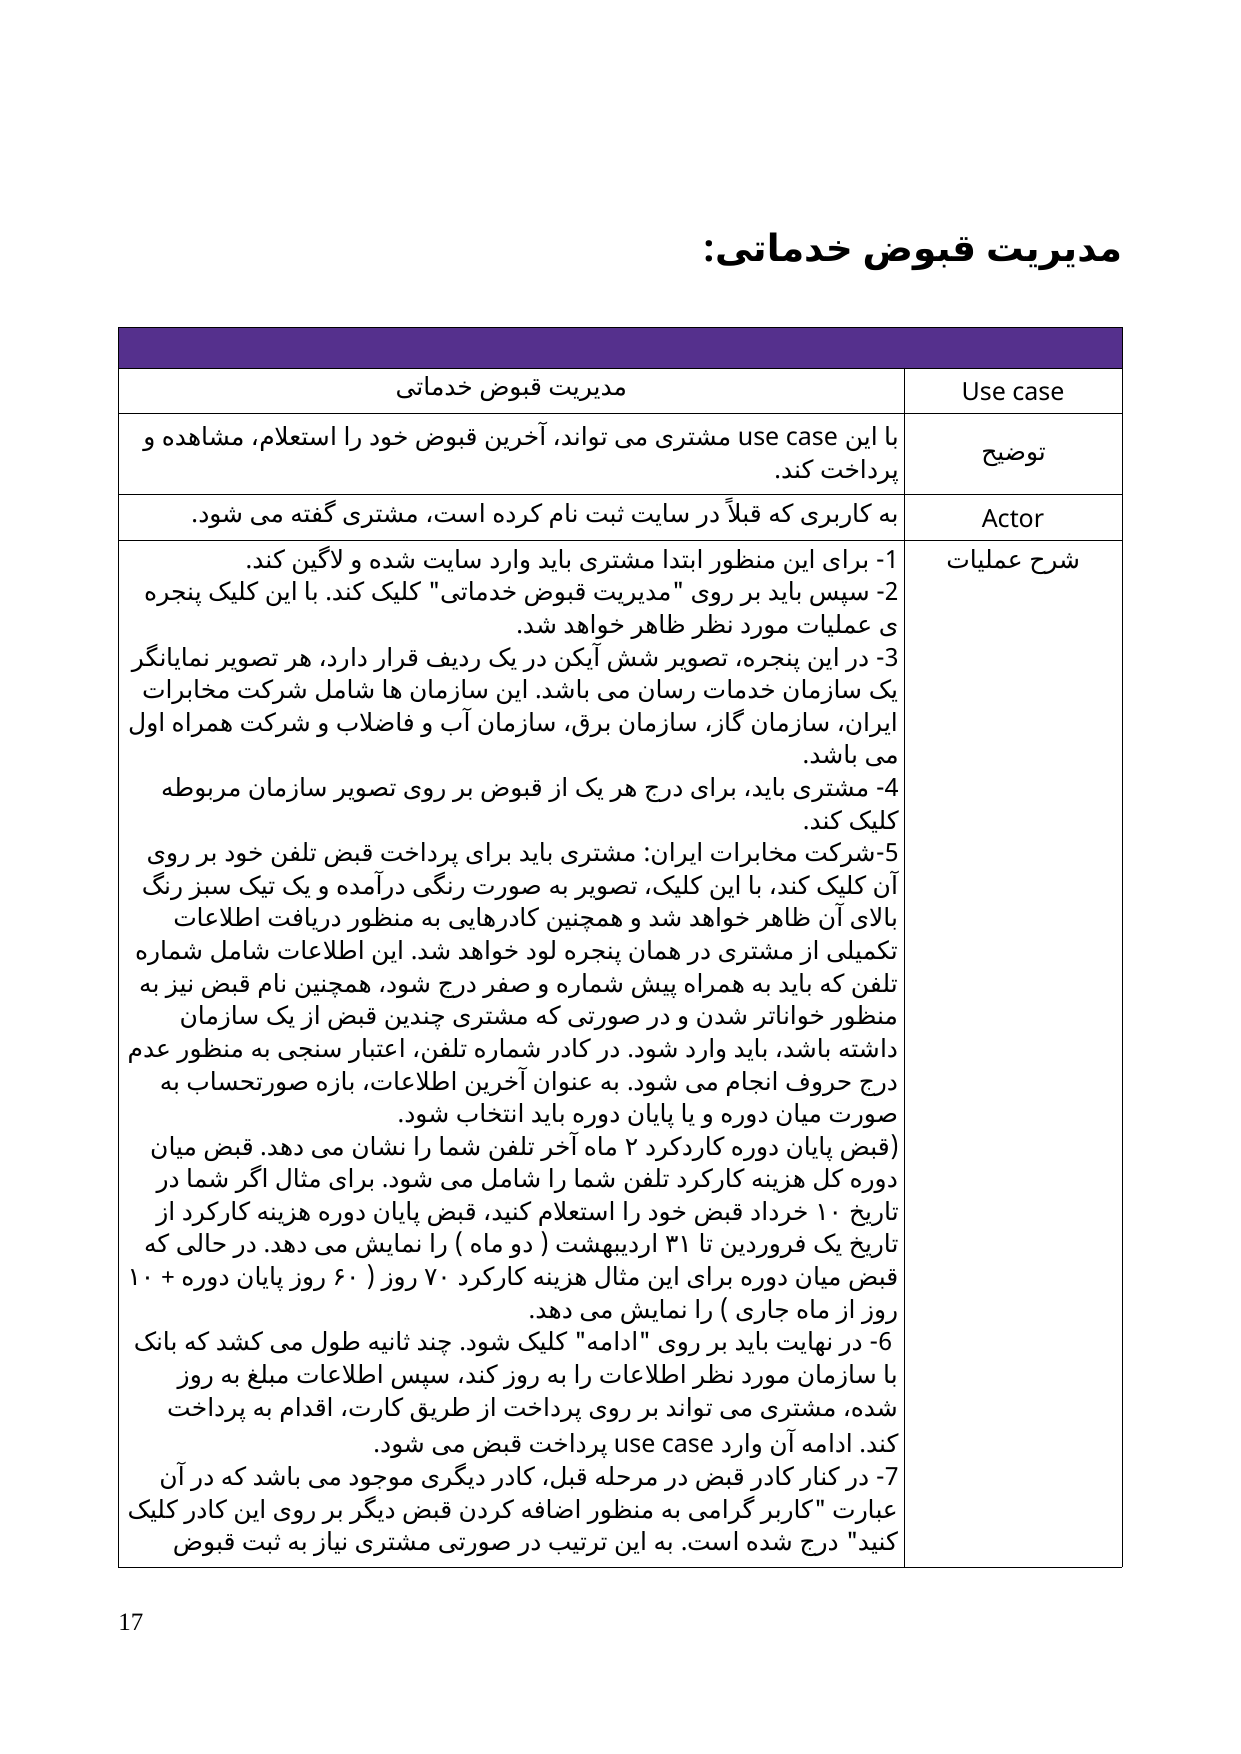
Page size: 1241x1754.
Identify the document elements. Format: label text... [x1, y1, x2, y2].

text مدیریت قبوض خدماتی: [118, 227, 1122, 276]
table_cell مدیریت قبوض خدماتی [119, 369, 904, 413]
table_cell به کاربری که قبلاً در سایت ثبت نام کرده است، مشتری گفته می شود. [119, 495, 904, 540]
table_header [119, 328, 1122, 368]
table_cell شرح عملیات [905, 541, 1122, 1567]
table_cell 1- برای این منظور ابتدا مشتری باید وارد سایت شده و لاگین کند. 2- سپس باید بر روی "مدیریت قبوض خدماتی" کلیک کند. با این کلیک پنجره ی عملیات مورد نظر ظاهر خواهد شد. 3- در این پنجره، تصویر شش آیکن در یک ردیف قرار دارد، هر تصویر نمایانگر یک سازمان خدمات رسان می باشد. این سازمان ها شامل شرکت مخابرات ایران، سازمان گاز، سازمان برق، سازمان آب و فاضلاب و شرکت همراه اول می باشد. 4- مشتری باید، برای درج هر یک از قبوض بر روی تصویر سازمان مربوطه کلیک کند. 5-شرکت مخابرات ایران: مشتری باید برای پرداخت قبض تلفن خود بر روی آن کلیک کند، با این کلیک، تصویر به صورت رنگی درآمده و یک تیک سبز رنگ بالای آن ظاهر خواهد شد و همچنین کادرهایی به منظور دریافت اطلاعات تکمیلی از مشتری در همان پنجره لود خواهد شد. این اطلاعات شامل شماره تلفن که باید به همراه پیش شماره و صفر درج شود، همچنین نام قبض نیز به منظور خواناتر شدن و در صورتی که مشتری چندین قبض از یک سازمان داشته باشد، باید وارد شود. در کادر شماره تلفن، اعتبار سنجی به منظور عدم درج حروف انجام می شود. به عنوان آخرین اطلاعات، بازه صورتحساب به صورت میان دوره و یا پایان دوره باید انتخاب شود. (قبض پایان دوره کاردکرد ۲ ماه آخر تلفن شما را نشان می دهد. قبض میان دوره کل هزینه کارکرد تلفن شما را شامل می شود. برای مثال اگر شما در تاریخ ۱۰ خرداد قبض خود را استعلام کنید، قبض پایان دوره هزینه کارکرد از تاریخ یک فروردین تا ۳۱ اردیبهشت ( دو ماه ) را نمایش می دهد. در حالی که قبض میان دوره برای این مثال هزینه کارکرد ۷۰ روز ( ۶۰ روز پایان دوره + ۱۰ روز از ماه جاری ) را نمایش می دهد. 6- در نهایت باید بر روی "ادامه" کلیک شود. چند ثانیه طول می کشد که بانک با سازمان مورد نظر اطلاعات را به روز کند، سپس اطلاعات مبلغ به روز شده، مشتری می تواند بر روی پرداخت از طریق کارت، اقدام به پرداخت کند. ادامه آن وارد use case پرداخت قبض می شود. 7- در کنار کادر قبض در مرحله قبل، کادر دیگری موجود می باشد که در آن عبارت "کاربر گرامی به منظور اضافه کردن قبض دیگر بر روی این کادر کلیک کنید" درج شده است. به این ترتیب در صورتی مشتری نیاز به ثبت قبوض دیگر از دیگر سازمان داشت باید بر روی آنت کادر کلیک کند. 8- با کلیک بر روی کادر مورد نظر، دوباره تصویر سازمان ها در یک ردیف نمایانگر خواهد شد. 9- سازمان گاز: مشتری باید برای پرداخت قبض گاز خود بر روی آن کلیک کند، با این کلیک، تصویر به صورت رنگی درآمده و یک تیک سبز رنگ بالای آن ظاهر خواهد شد و همچنین کادرهایی به منظور دریافت اطلاعات تکمیلی از مشتری در همان پنجره لود خواهد شد. این اطلاعات شامل شناسه اشتراک و نام قبض جهت نمایش می باشند. اعتبار سنجی بر روی کادر شناسه اشتراک به منظور عدم درج حروف در نظر گرفته شده است. سپس باید بر روی ادامه کلیک شود. اگر اطلاعات درج شده درست باشند، مبلغ قبض نشان داده خواهد شد. 10- سازمان برق:مشتری باید برای پرداخت قبض برق خود بر روی آن کلیک کند، با این کلیک، تصویر به صورت رنگی درآمده و یک تیک سبز رنگ بالای آن ظاهر خواهد شد و همچنین کادرهایی به منظور دریافت اطلاعات تکمیلی از مشتری در همان پنجره لود خواهد شد. این اطلاعات شامل شناسه قبض و نام قبض جهت نمایش می باشند. اعتبار سنجی بر روی کادر شناسه قبض به منظور عدم درج حروف در نظر گرفته شده است. سپس باید بر روی ادامه کلیک شود. اگر اطلاعات درج شده درست باشند، مبلغ قبض نشان داده خواهد شد. 11- سازمان آب:مشتری باید برای پرداخت قبض آب خود بر روی آن کلیک کند، با این کلیک، تصویر به صورت رنگی درآمده و یک تیک سبز رنگ بالای آن ظاهر خواهد شد و همچنین کادرهایی به منظور دریافت اطلاعات تکمیلی از مشتری در همان پنجره لود خواهد شد. این اطلاعات شامل شناسه قبض و نام قبض جهت نمایش می باشند. اعتبار سنجی بر روی کادر شناسه قبض به منظور عدم درج حروف در نظر گرفته شده است. سپس باید بر روی ادامه کلیک شود. اگر اطلاعات درج شده درست باشند، مبلغ قبض نشان داده خواهد شد. 12- شرکت همراه اول: مشتری باید برای پرداخت قبض تلفن همراه خود(فقط همراه اول) خود بر روی آن کلیک کند، با این کلیک، تصویر به صورت رنگی درآمده و یک تیک سبز رنگ بالای آن ظاهر خواهد شد و همچنین کادرهایی به منظور دریافت اطلاعات تکمیلی از مشتری در همان پنجره لود خواهد شد. این اطلاعات شامل شماره تلفنهمراه که باید به همراه صفر درج شود، همچنین نام قبض نیز به منظور خواناتر شدن و در صورتی که مشتری چندین قبض از یک سازمان داشته باشد، باید وارد شود. در کادر شماره تلفن، اعتبار سنجی به منظور عدم درج حروف انجام می شود. به عنوان آخرین اطلاعات، بازه صورتحساب به صورت میان دوره و یا پایان دوره باید انتخاب شود. سپس باید بر روی ادامه کلیک شود. اگر اطلاعات درج شده درست باشند، مبلغ قبض نشان داده خواهد شد. 13- قابل ذکر است که در صورت که ظرف مدت پنج دقیقه هیچ تغییری از طرف مشتری در سایت ثبت نشود، مشتری به صورت اتوماتیک Log out خواهد شد. [119, 541, 904, 1567]
table_cell توضیح [905, 414, 1122, 494]
table_cell Actor [905, 495, 1122, 540]
table_cell با این use case مشتری می تواند، آخرین قبوض خود را استعلام، مشاهده و پرداخت کند. [119, 414, 904, 494]
table_cell Use case [905, 369, 1122, 413]
